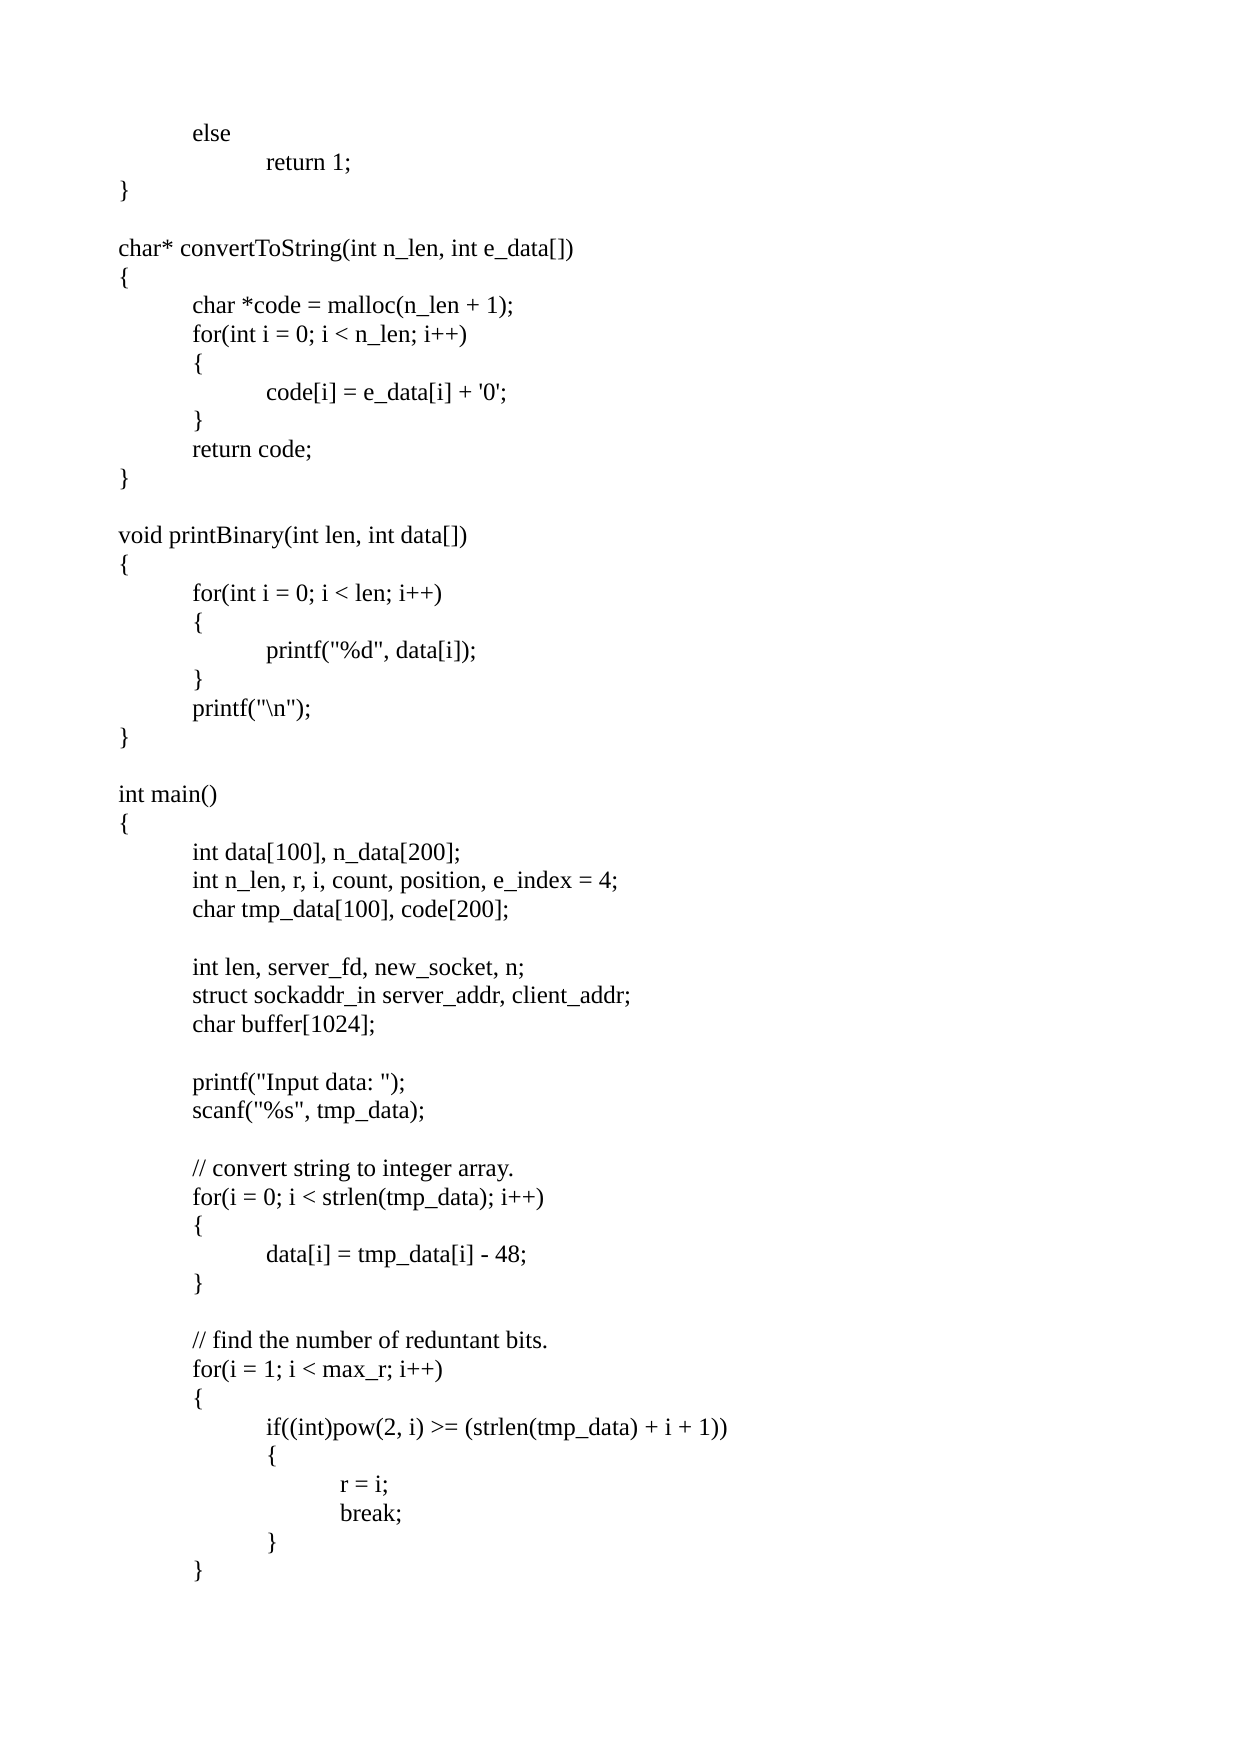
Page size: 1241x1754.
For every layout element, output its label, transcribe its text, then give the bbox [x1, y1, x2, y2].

text char buffer[1024]; [118, 1009, 1122, 1038]
text for(int i = 0; i < len; i++) [118, 578, 1122, 607]
text { [118, 607, 1122, 636]
text { [118, 348, 1122, 377]
text } [118, 722, 1122, 751]
text { [118, 1211, 1122, 1239]
text if((int)pow(2, i) >= (strlen(tmp_data) + i + 1)) [118, 1412, 1122, 1441]
text { [118, 808, 1122, 837]
text code[i] = e_data[i] + '0'; [118, 377, 1122, 406]
text int data[100], n_data[200]; [118, 837, 1122, 866]
text int len, server_fd, new_socket, n; [118, 952, 1122, 981]
text // find the number of reduntant bits. [118, 1326, 1122, 1354]
text printf("%d", data[i]); [118, 636, 1122, 664]
text char* convertToString(int n_len, int e_data[]) [118, 233, 1122, 262]
text for(i = 1; i < max_r; i++) [118, 1354, 1122, 1383]
text printf("\n"); [118, 693, 1122, 722]
text char *code = malloc(n_len + 1); [118, 291, 1122, 319]
text for(i = 0; i < strlen(tmp_data); i++) [118, 1182, 1122, 1211]
text } [118, 463, 1122, 492]
text return 1; [118, 147, 1122, 176]
text break; [118, 1498, 1122, 1527]
text for(int i = 0; i < n_len; i++) [118, 319, 1122, 348]
text int n_len, r, i, count, position, e_index = 4; [118, 866, 1122, 894]
text char tmp_data[100], code[200]; [118, 894, 1122, 923]
text int main() [118, 779, 1122, 808]
text else [118, 118, 1122, 147]
text } [118, 1556, 1122, 1584]
text return code; [118, 434, 1122, 463]
text } [118, 1527, 1122, 1556]
text // convert string to integer array. [118, 1153, 1122, 1182]
text { [118, 549, 1122, 578]
text } [118, 1268, 1122, 1297]
text } [118, 406, 1122, 434]
text data[i] = tmp_data[i] - 48; [118, 1239, 1122, 1268]
text { [118, 1441, 1122, 1469]
text { [118, 1383, 1122, 1412]
text } [118, 176, 1122, 204]
text void printBinary(int len, int data[]) [118, 521, 1122, 549]
text struct sockaddr_in server_addr, client_addr; [118, 981, 1122, 1009]
text scanf("%s", tmp_data); [118, 1096, 1122, 1124]
text r = i; [118, 1469, 1122, 1498]
text } [118, 664, 1122, 693]
text printf("Input data: "); [118, 1067, 1122, 1096]
text { [118, 262, 1122, 291]
